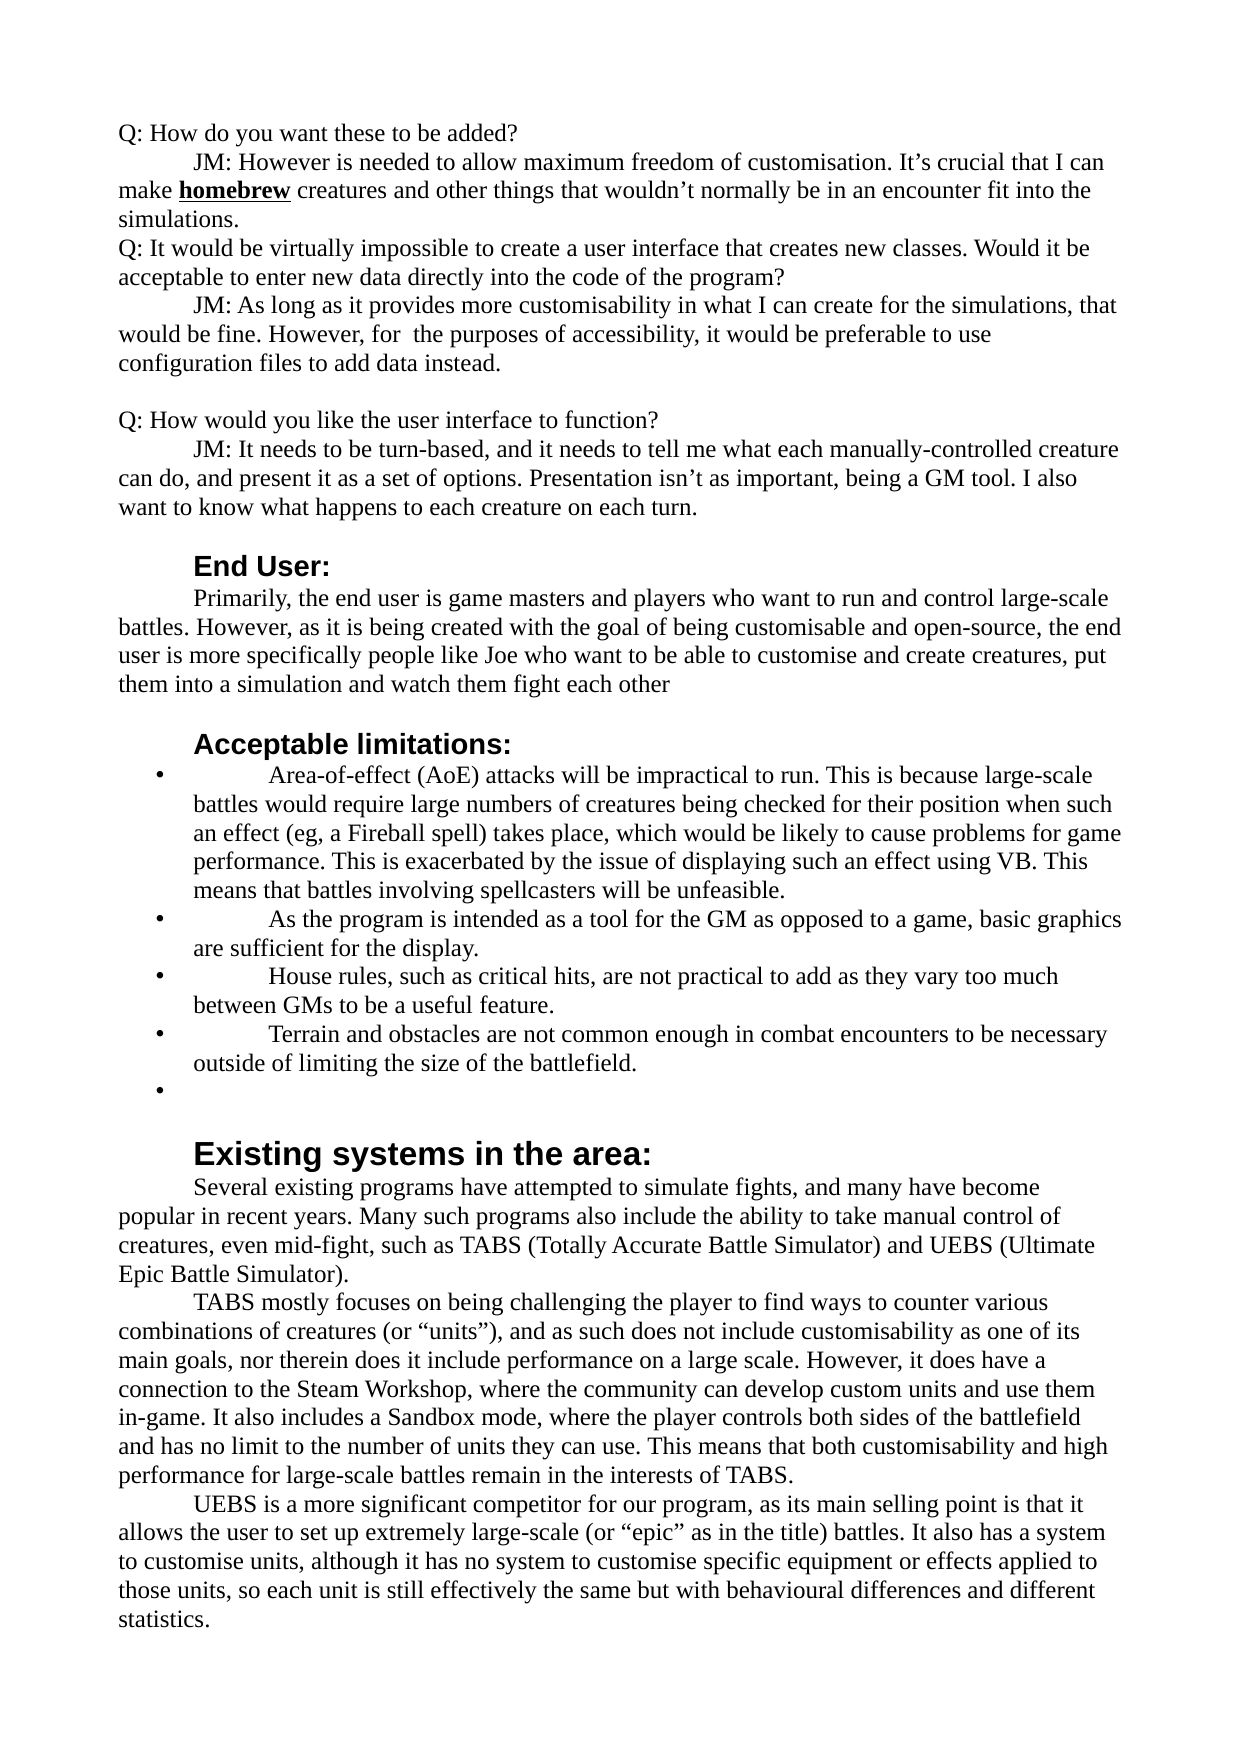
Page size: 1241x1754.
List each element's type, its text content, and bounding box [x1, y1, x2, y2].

text JM: However is needed to allow maximum freedom of customisation. It’s crucial that I can make homebrew creatures and other things that wouldn’t normally be in an encounter fit into the simulations. [118, 147, 1122, 233]
text JM: It needs to be turn-based, and it needs to tell me what each manually-controlled creature can do, and present it as a set of options. Presentation isn’t as important, being a GM tool. I also want to know what happens to each creature on each turn. [118, 434, 1122, 521]
list Terrain and obstacles are not common enough in combat encounters to be necessary outside of limiting the size of the battlefield. [156, 1019, 1122, 1076]
text Several existing programs have attempted to simulate fights, and many have become popular in recent years. Many such programs also include the ability to take manual control of creatures, even mid-fight, such as TABS (Totally Accurate Battle Simulator) and UEBS (Ultimate Epic Battle Simulator). [118, 1172, 1122, 1287]
text Primarily, the end user is game masters and players who want to run and control large-scale battles. However, as it is being created with the goal of being customisable and open-source, the end user is more specifically people like Joe who want to be able to customise and create creatures, put them into a simulation and watch them fight each other [118, 583, 1122, 698]
list As the program is intended as a tool for the GM as opposed to a game, basic graphics are sufficient for the display. [156, 904, 1122, 961]
text Acceptable limitations: [118, 727, 1122, 760]
text UEBS is a more significant competitor for our program, as its main selling point is that it allows the user to set up extremely large-scale (or “epic” as in the title) battles. It also has a system to customise units, although it has no system to customise specific equipment or effects applied to those units, so each unit is still effectively the same but with behavioural differences and different statistics. [118, 1489, 1122, 1632]
text Q: How do you want these to be added? [118, 118, 1122, 147]
text Existing systems in the area: [118, 1134, 1122, 1172]
text Q: How would you like the user interface to function? [118, 406, 1122, 434]
text End User: [118, 549, 1122, 583]
text JM: As long as it provides more customisability in what I can create for the simulations, that would be fine. However, for the purposes of accessibility, it would be preferable to use configuration files to add data instead. [118, 291, 1122, 377]
list Area-of-effect (AoE) attacks will be impractical to run. This is because large-scale battles would require large numbers of creatures being checked for their position when such an effect (eg, a Fireball spell) takes place, which would be likely to cause problems for game performance. This is exacerbated by the issue of displaying such an effect using VB. This means that battles involving spellcasters will be unfeasible. [156, 760, 1122, 904]
text Q: It would be virtually impossible to create a user interface that creates new classes. Would it be acceptable to enter new data directly into the code of the program? [118, 233, 1122, 291]
list House rules, such as critical hits, are not practical to add as they vary too much between GMs to be a useful feature. [156, 961, 1122, 1019]
text TABS mostly focuses on being challenging the player to find ways to counter various combinations of creatures (or “units”), and as such does not include customisability as one of its main goals, nor therein does it include performance on a large scale. However, it does have a connection to the Steam Workshop, where the community can develop custom units and use them in-game. It also includes a Sandbox mode, where the player controls both sides of the battlefield and has no limit to the number of units they can use. This means that both customisability and high performance for large-scale battles remain in the interests of TABS. [118, 1287, 1122, 1489]
